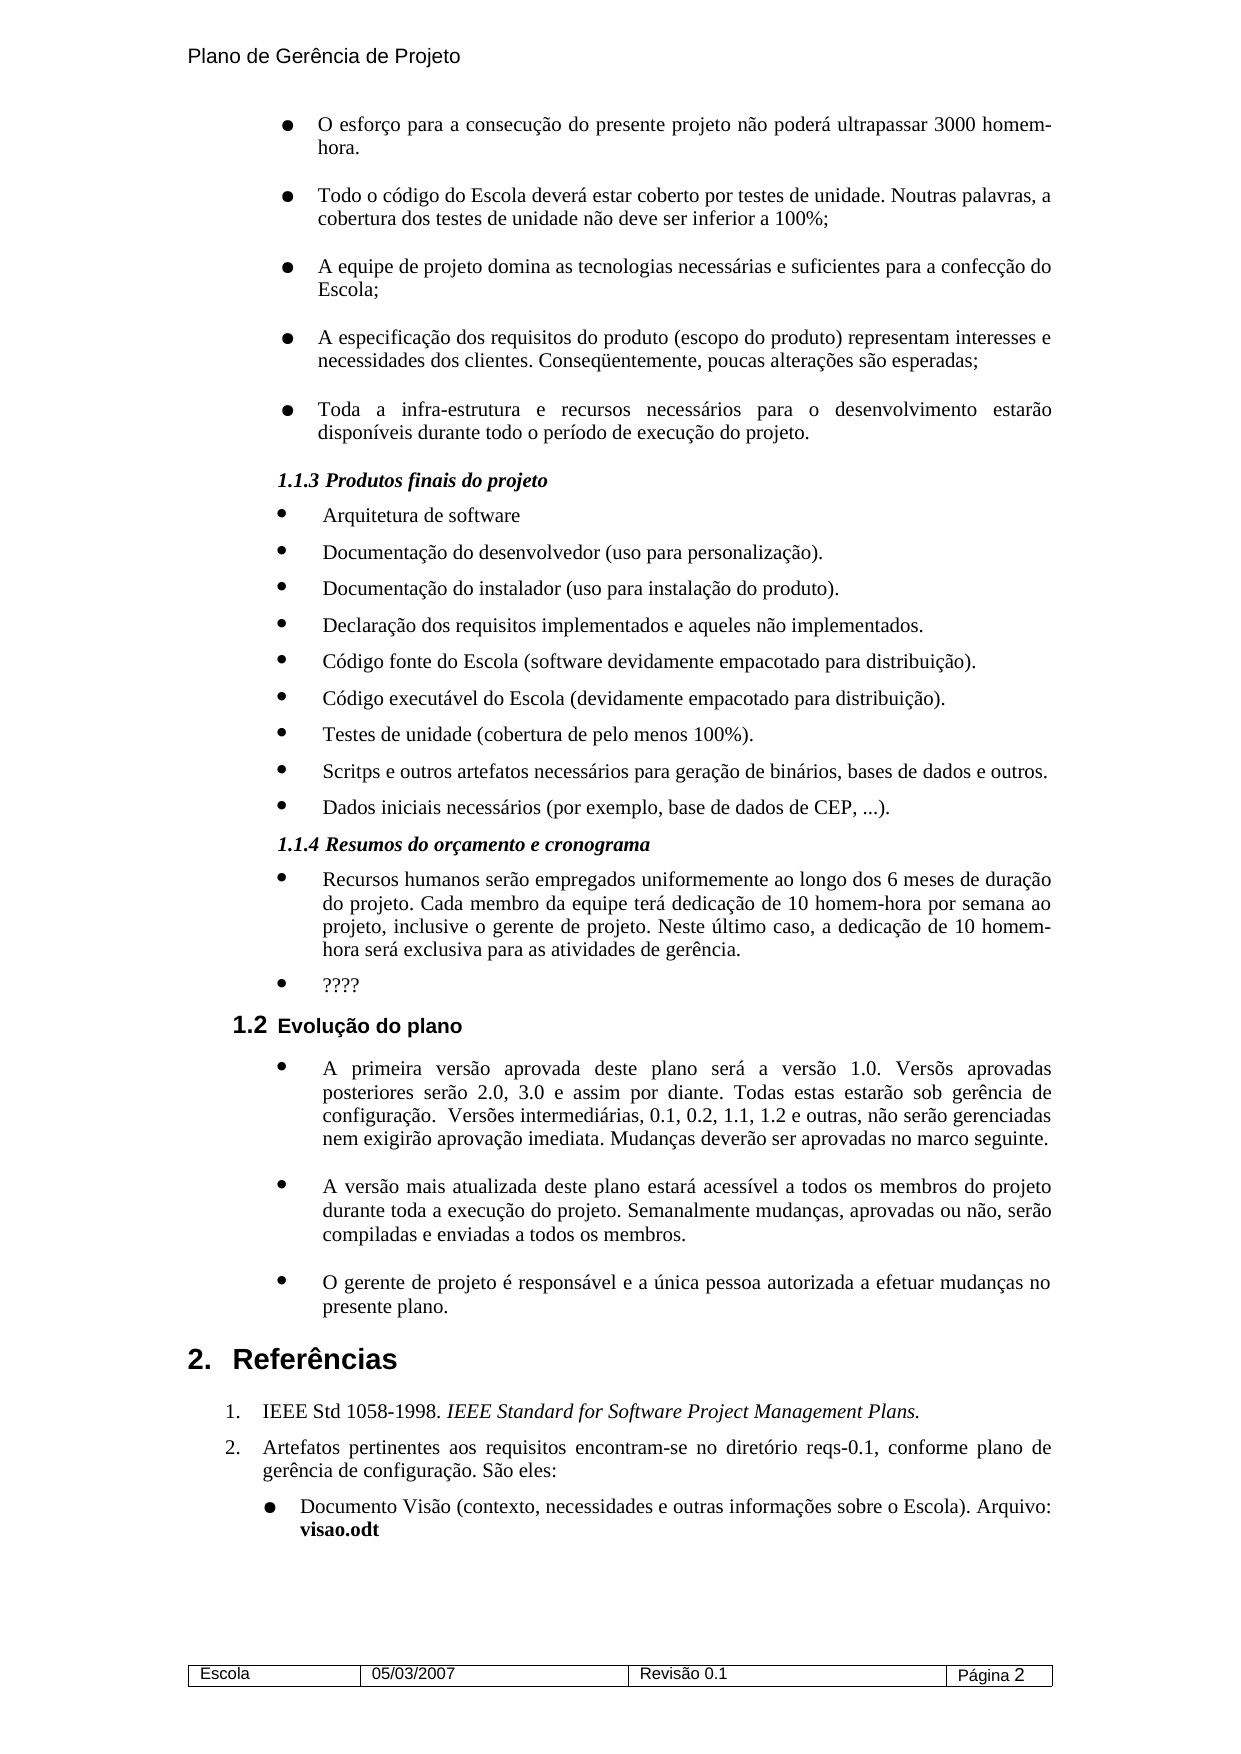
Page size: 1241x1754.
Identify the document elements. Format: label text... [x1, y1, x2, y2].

list Código fonte do Escola (software devidamente empacotado para distribuição). [277, 650, 1053, 674]
list Testes de unidade (cobertura de pelo menos 100%). [277, 723, 1053, 747]
list Artefatos pertinentes aos requisitos encontram-se no diretório reqs-0.1, conforme plano de gerência de configuração. São eles: [225, 1436, 1053, 1482]
subtitle Evolução do plano [232, 1010, 1053, 1038]
list ???? [277, 974, 1053, 998]
list Documentação do desenvolvedor (uso para personalização). [277, 541, 1053, 565]
subtitle Resumos do orçamento e cronograma [277, 832, 1053, 856]
list IEEE Std 1058-1998. IEEE Standard for Software Project Management Plans. [225, 1400, 1053, 1423]
list Declaração dos requisitos implementados e aqueles não implementados. [277, 614, 1053, 638]
list A especificação dos requisitos do produto (escopo do produto) representam interesses e necessidades dos clientes. Conseqüentemente, poucas alterações são esperadas; [280, 326, 1053, 372]
list Recursos humanos serão empregados uniformemente ao longo dos 6 meses de duração do projeto. Cada membro da equipe terá dedicação de 10 homem-hora por semana ao projeto, inclusive o gerente de projeto. Neste último caso, a dedicação de 10 homem-hora será exclusiva para as atividades de gerência. [277, 868, 1053, 961]
list Toda a infra-estrutura e recursos necessários para o desenvolvimento estarão disponíveis durante todo o período de execução do projeto. [280, 397, 1053, 444]
list A versão mais atualizada deste plano estará acessível a todos os membros do projeto durante toda a execução do projeto. Semanalmente mudanças, aprovadas ou não, serão compiladas e enviadas a todos os membros. [277, 1175, 1053, 1246]
list Todo o código do Escola deverá estar coberto por testes de unidade. Noutras palavras, a cobertura dos testes de unidade não deve ser inferior a 100%; [280, 184, 1053, 230]
list A equipe de projeto domina as tecnologias necessárias e suficientes para a confecção do Escola; [280, 255, 1053, 301]
list Dados iniciais necessários (por exemplo, base de dados de CEP, ...). [277, 796, 1053, 820]
list O gerente de projeto é responsável e a única pessoa autorizada a efetuar mudanças no presente plano. [277, 1271, 1053, 1318]
list Arquitetura de software [277, 504, 1053, 528]
list A primeira versão aprovada deste plano será a versão 1.0. Versõs aprovadas posteriores serão 2.0, 3.0 e assim por diante. Todas estas estarão sob gerência de configuração. Versões intermediárias, 0.1, 0.2, 1.1, 1.2 e outras, não serão gerenciadas nem exigirão aprovação imediata. Mudanças deverão ser aprovadas no marco seguinte. [277, 1057, 1053, 1150]
list O esforço para a consecução do presente projeto não poderá ultrapassar 3000 homem-hora. [280, 112, 1053, 159]
list Código executável do Escola (devidamente empacotado para distribuição). [277, 687, 1053, 711]
list Scritps e outros artefatos necessários para geração de binários, bases de dados e outros. [277, 759, 1053, 783]
list Documento Visão (contexto, necessidades e outras informações sobre o Escola). Arquivo: visao.odt [262, 1495, 1053, 1541]
list Documentação do instalador (uso para instalação do produto). [277, 577, 1053, 601]
subtitle Referências [187, 1343, 1053, 1375]
subtitle Produtos finais do projeto [277, 469, 1053, 492]
